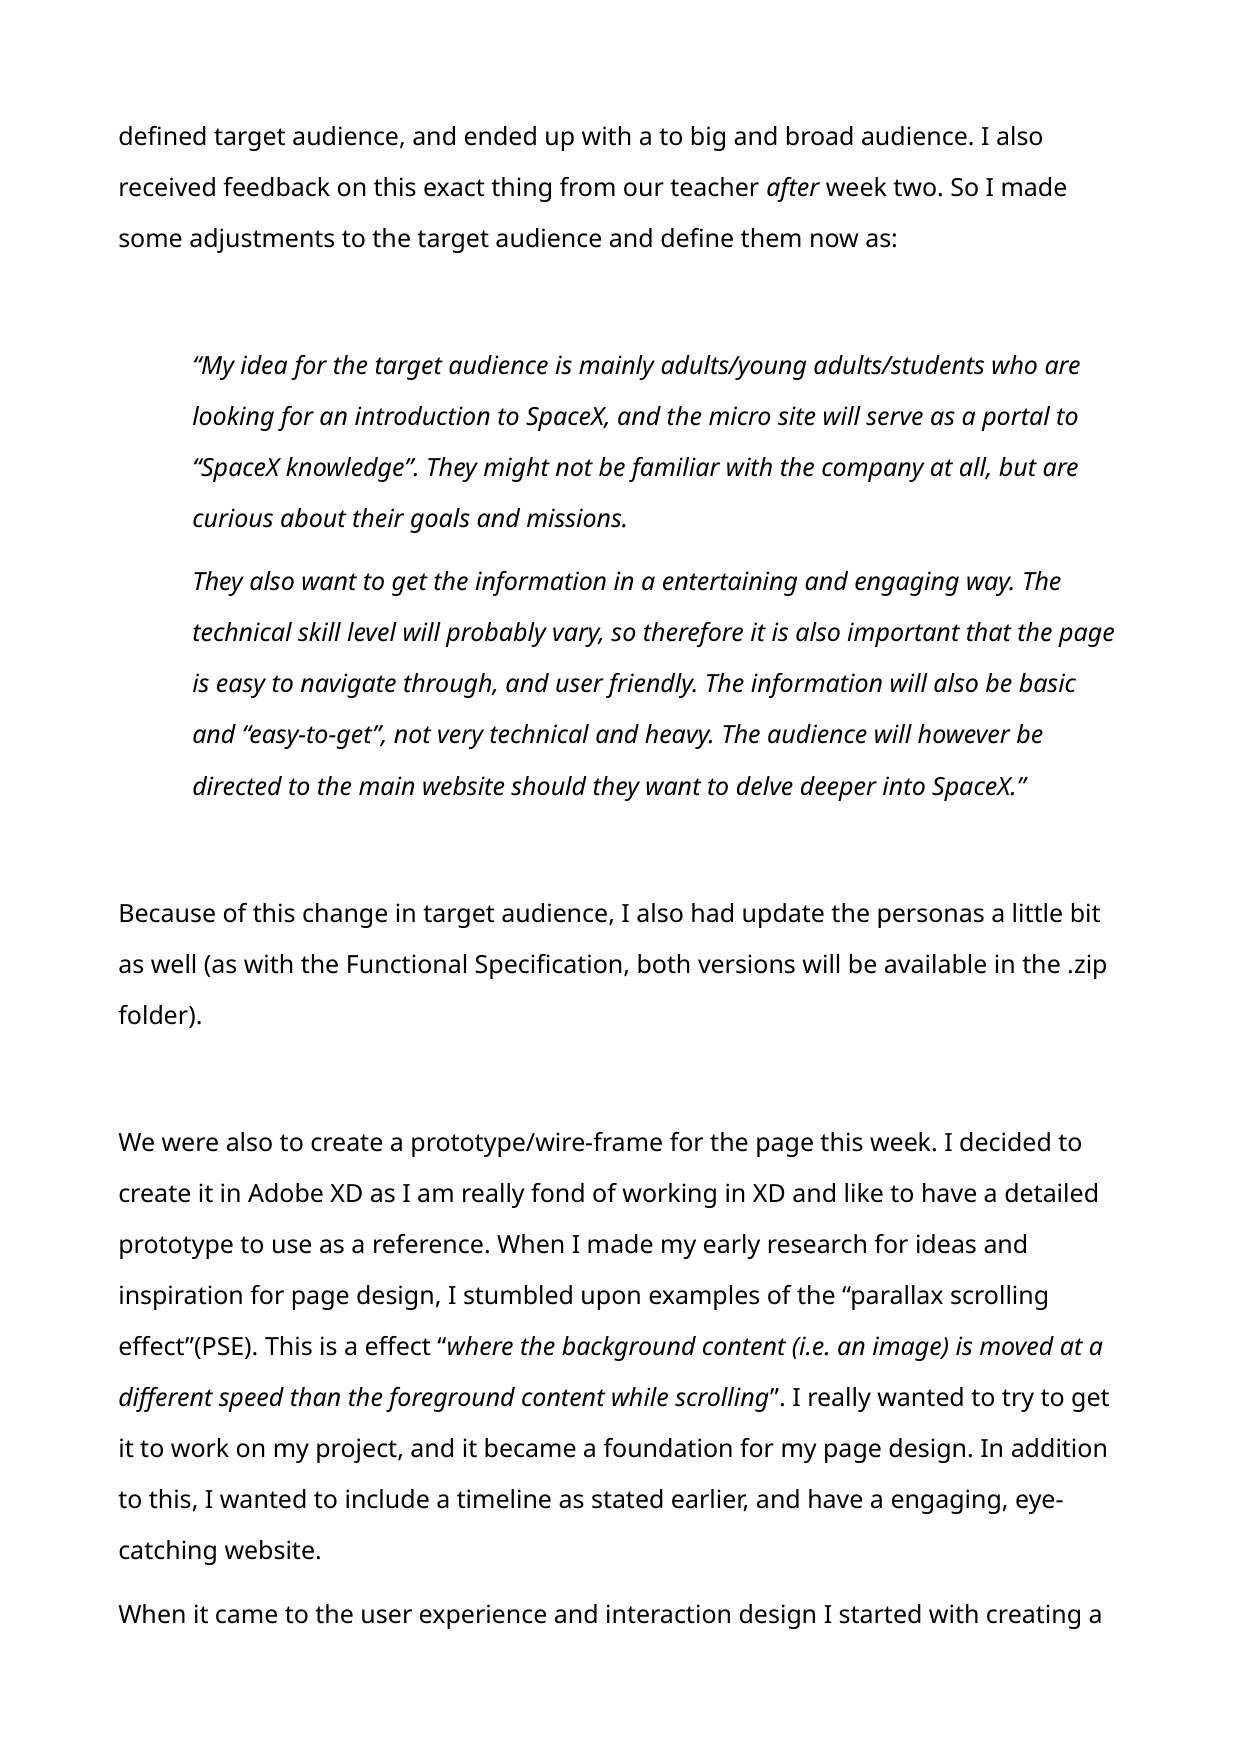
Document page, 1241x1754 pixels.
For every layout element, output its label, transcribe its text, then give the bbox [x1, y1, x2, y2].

text “My idea for the target audience is mainly adults/young adults/students who are looking for an introduction to SpaceX, and the micro site will serve as a portal to “SpaceX knowledge”. They might not be familiar with the company at all, but are curious about their goals and missions. [192, 347, 1122, 534]
text They also want to get the information in a entertaining and engaging way. The technical skill level will probably vary, so therefore it is also important that the page is easy to navigate through, and user friendly. The information will also be basic and “easy-to-get”, not very technical and heavy. The audience will however be directed to the main website should they want to delve deeper into SpaceX.” [192, 564, 1122, 802]
text Because of this change in target audience, I also had update the personas a little bit as well (as with the Functional Specification, both versions will be available in the .zip folder). [118, 895, 1122, 1031]
text defined target audience, and ended up with a to big and broad audience. I also received feedback on this exact thing from our teacher after week two. So I made some adjustments to the target audience and define them now as: [118, 118, 1122, 254]
text We were also to create a prototype/wire-frame for the page this week. I decided to create it in Adobe XD as I am really fond of working in XD and like to have a detailed prototype to use as a reference. When I made my early research for ideas and inspiration for page design, I stumbled upon examples of the “parallax scrolling effect”(PSE). This is a effect “where the background content (i.e. an image) is moved at a different speed than the foreground content while scrolling”. I really wanted to try to get it to work on my project, and it became a foundation for my page design. In addition to this, I wanted to include a timeline as stated earlier, and have a engaging, eye-catching website. [118, 1124, 1122, 1567]
text When it came to the user experience and interaction design I started with creating a [118, 1596, 1122, 1630]
